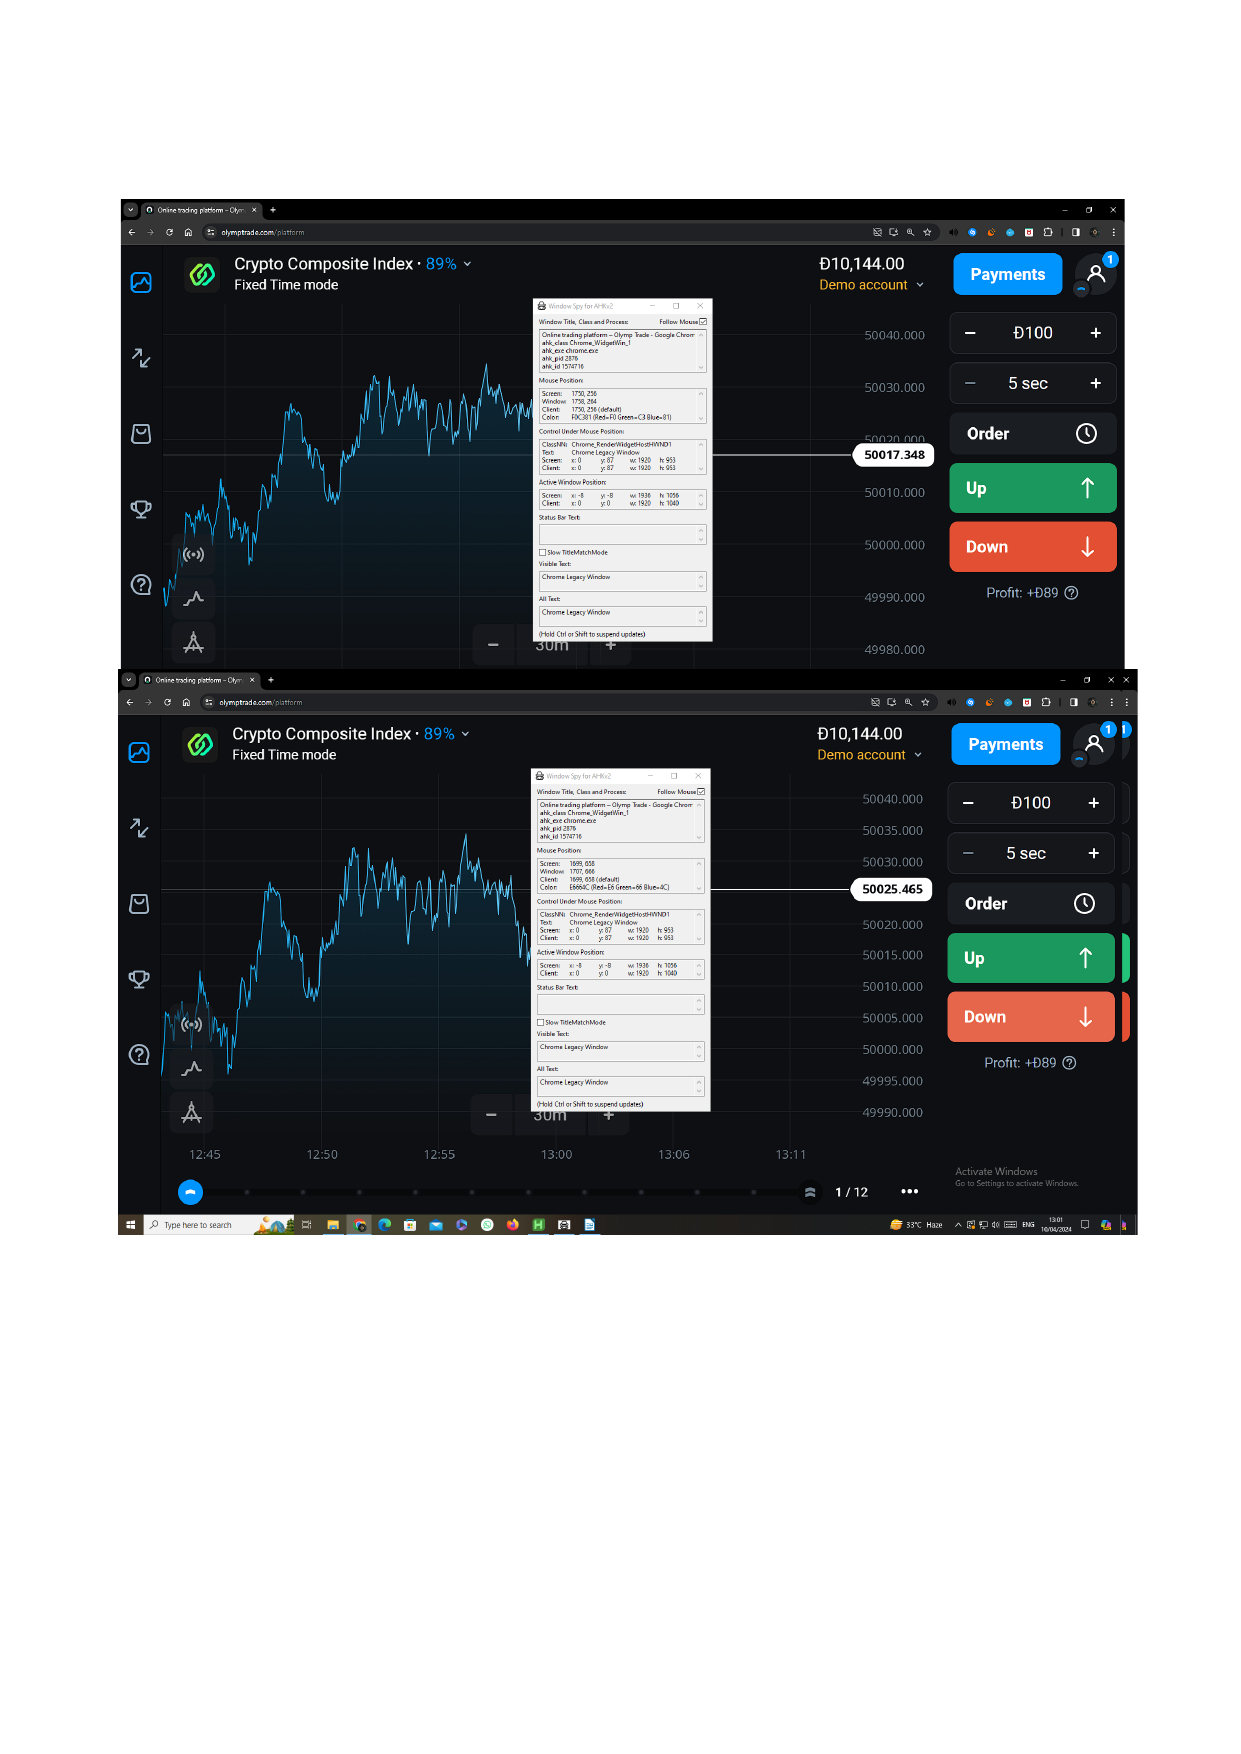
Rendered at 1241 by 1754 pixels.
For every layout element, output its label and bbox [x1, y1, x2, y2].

picture [118, 199, 1138, 1235]
